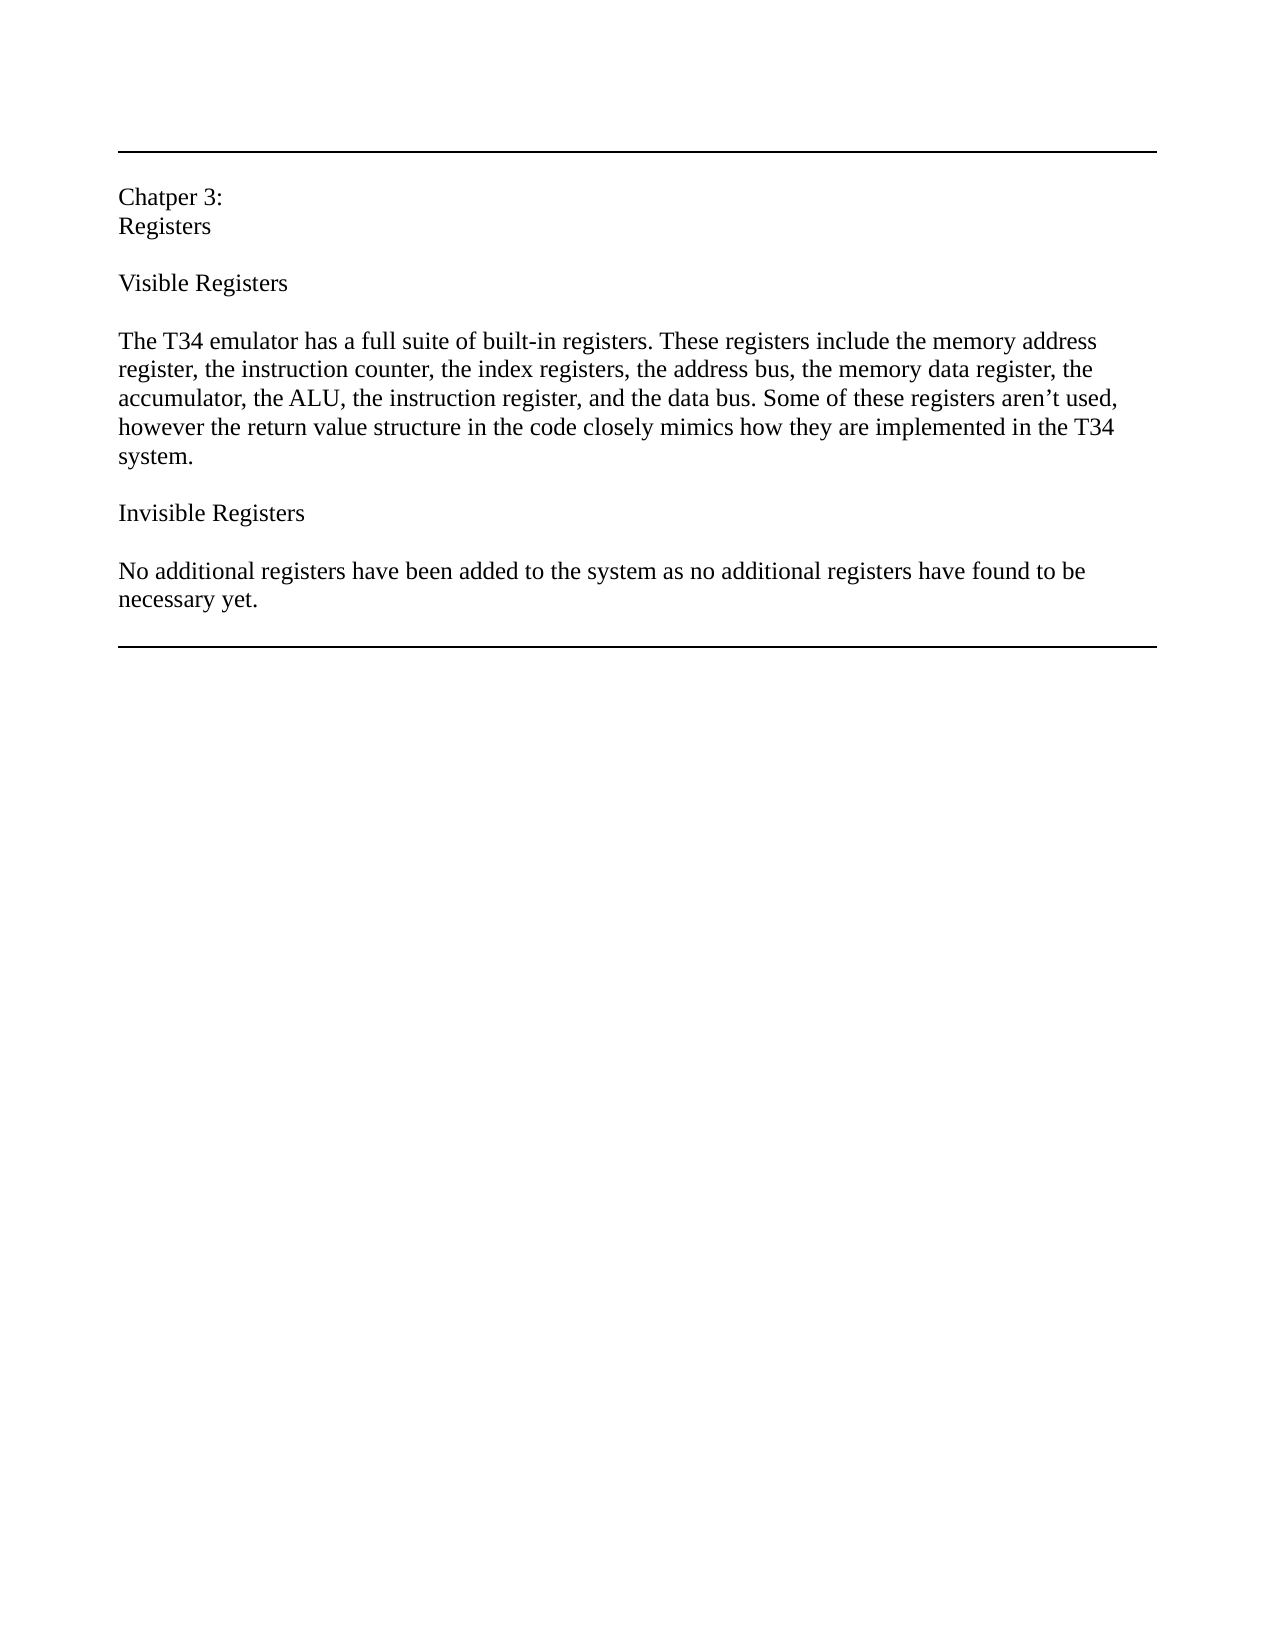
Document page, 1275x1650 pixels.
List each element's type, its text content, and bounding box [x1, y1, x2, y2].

text Chatper 3: [118, 182, 1157, 211]
text No additional registers have been added to the system as no additional registers have found to be necessary yet. [118, 556, 1157, 613]
text Invisible Registers [118, 498, 1157, 527]
text The T34 emulator has a full suite of built-in registers. These registers include the memory address register, the instruction counter, the index registers, the address bus, the memory data register, the accumulator, the ALU, the instruction register, and the data bus. Some of these registers aren’t used, however the return value structure in the code closely mimics how they are implemented in the T34 system. [118, 326, 1157, 469]
text Visible Registers [118, 268, 1157, 297]
text Registers [118, 211, 1157, 239]
